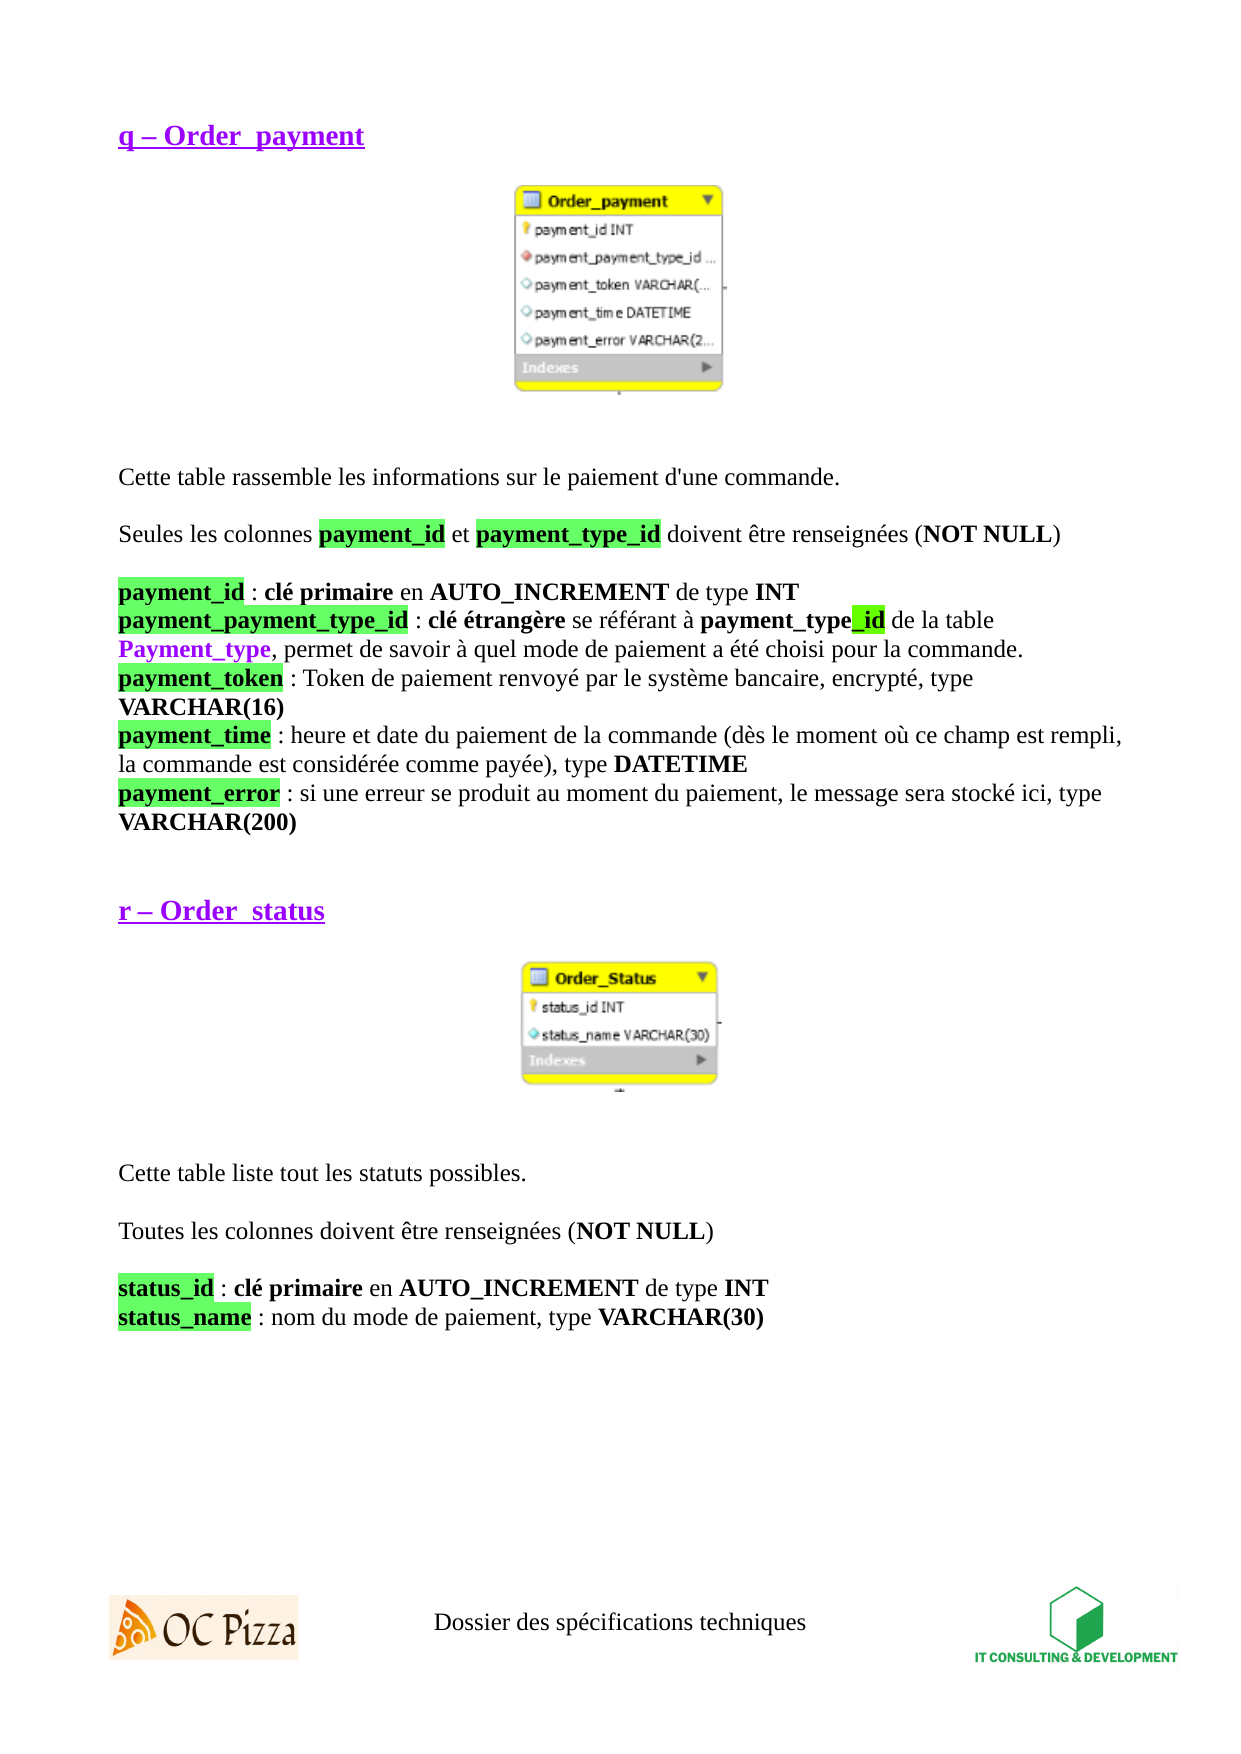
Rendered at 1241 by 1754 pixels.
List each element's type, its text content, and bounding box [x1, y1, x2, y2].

text Toutes les colonnes doivent être renseignées (NOT NULL) [118, 1216, 1122, 1244]
text payment_error : si une erreur se produit au moment du paiement, le message sera stocké ici, type VARCHAR(200) [118, 778, 1122, 835]
text r – Order_status [118, 893, 1122, 926]
text Cette table liste tout les statuts possibles. [118, 1158, 1122, 1187]
text q – Order_payment [118, 118, 1122, 152]
text status_name : nom du mode de paiement, type VARCHAR(30) [118, 1302, 1122, 1331]
text payment_id : clé primaire en AUTO_INCREMENT de type INT [118, 577, 1122, 605]
text Cette table rassemble les informations sur le paiement d'une commande. [118, 462, 1122, 490]
picture [518, 960, 722, 1092]
text payment_payment_type_id : clé étrangère se référant à payment_type_id de la table Payment_type, permet de savoir à quel mode de paiement a été choisi pour la commande. [118, 605, 1122, 663]
text payment_time : heure et date du paiement de la commande (dès le moment où ce champ est rempli, la commande est considérée comme payée), type DATETIME [118, 720, 1122, 778]
picture [513, 185, 728, 395]
text payment_token : Token de paiement renvoyé par le système bancaire, encrypté, type VARCHAR(16) [118, 663, 1122, 720]
text Seules les colonnes payment_id et payment_type_id doivent être renseignées (NOT NULL) [118, 519, 1122, 548]
picture [962, 1582, 1178, 1671]
text status_id : clé primaire en AUTO_INCREMENT de type INT [118, 1273, 1122, 1302]
picture [108, 1595, 306, 1660]
